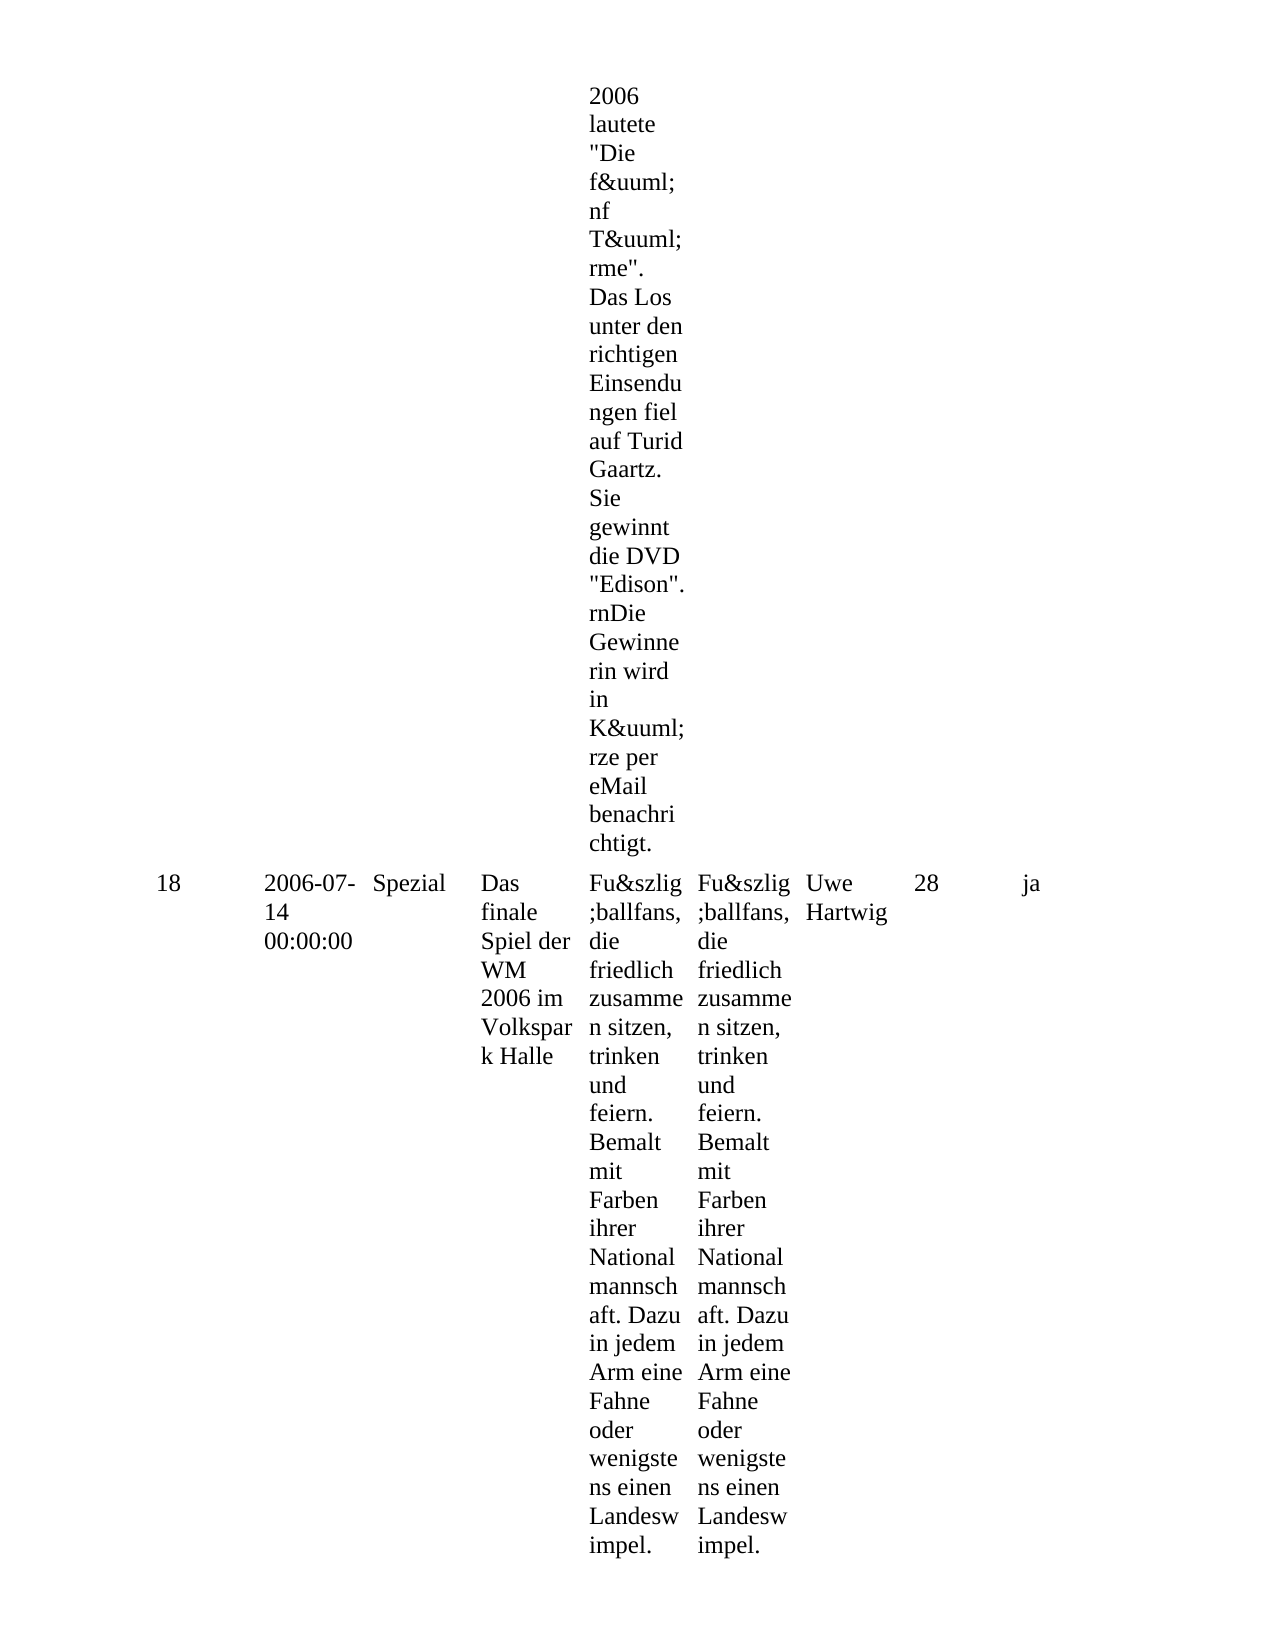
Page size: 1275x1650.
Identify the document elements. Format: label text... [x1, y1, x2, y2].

table_cell Fu&szlig;ballfans, die friedlich zusammen sitzen, trinken und feiern. Bemalt mit Farben ihrer Nationalmannschaft. Dazu in jedem Arm eine Fahne oder wenigstens einen Landeswimpel. [583, 863, 692, 1564]
table_cell [258, 75, 367, 863]
table_cell Uwe Hartwig [800, 863, 908, 1564]
table_cell [908, 75, 1017, 863]
table_cell 2006-07-14 00:00:00 [258, 863, 367, 1564]
table_cell 18 [150, 863, 258, 1564]
table_cell [367, 75, 475, 863]
table_cell [1017, 75, 1125, 863]
table_cell ja [1017, 863, 1125, 1564]
table_cell 28 [908, 863, 1017, 1564]
table_cell Das finale Spiel der WM 2006 im Volkspark Halle [475, 863, 583, 1564]
table_cell [800, 75, 908, 863]
table_cell [692, 75, 800, 863]
table_cell 2006 lautete "Die f&uuml;nf T&uuml;rme". Das Los unter den richtigen Einsendungen fiel auf Turid Gaartz. Sie gewinnt die DVD "Edison". rnDie Gewinnerin wird in K&uuml;rze per eMail benachrichtigt. [583, 75, 692, 863]
table_cell Fu&szlig;ballfans, die friedlich zusammen sitzen, trinken und feiern. Bemalt mit Farben ihrer Nationalmannschaft. Dazu in jedem Arm eine Fahne oder wenigstens einen Landeswimpel. [692, 863, 800, 1564]
table_cell [150, 75, 258, 863]
table_cell [475, 75, 583, 863]
table_cell Spezial [367, 863, 475, 1564]
